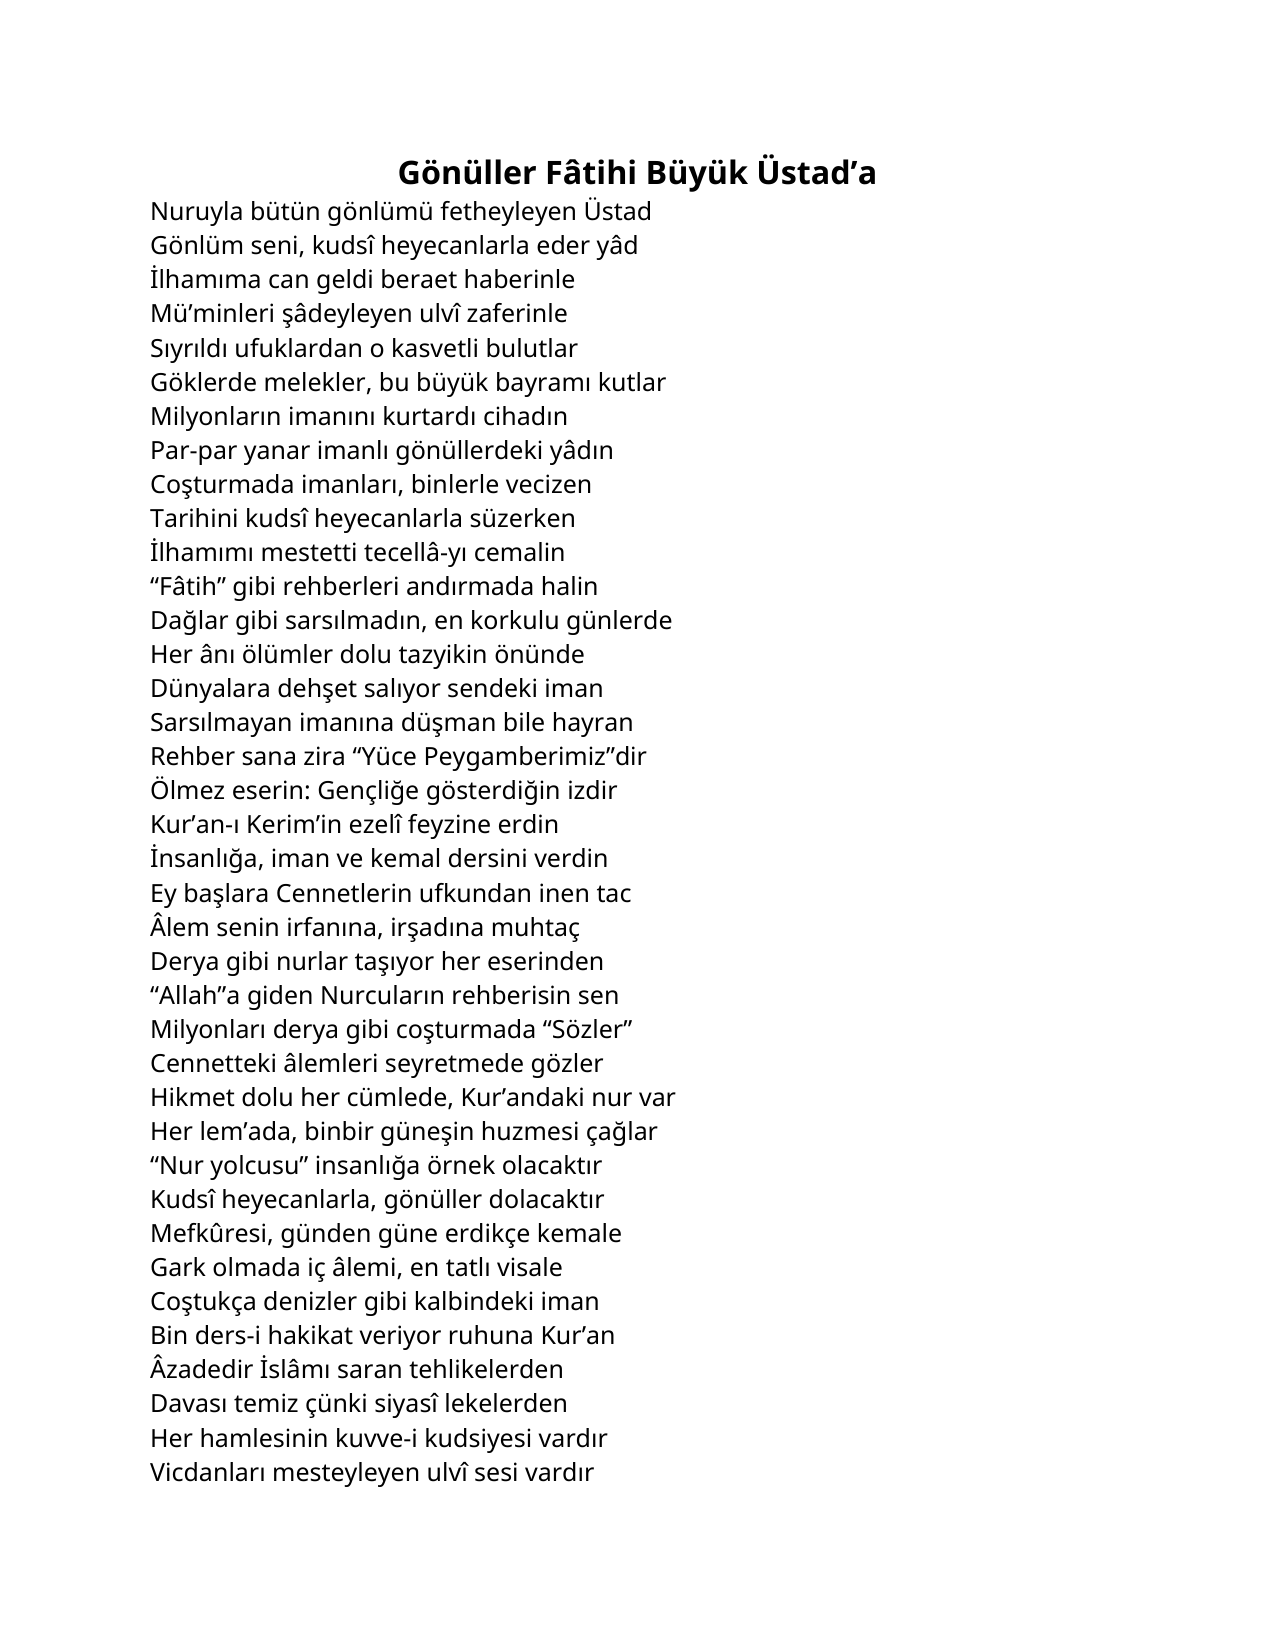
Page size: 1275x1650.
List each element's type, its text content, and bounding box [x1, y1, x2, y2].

text İnsanlığa, iman ve kemal dersini verdin [150, 841, 1125, 875]
text Âzadedir İslâmı saran tehlikelerden [150, 1352, 1125, 1386]
text Davası temiz çünki siyasî lekelerden [150, 1386, 1125, 1420]
text Mefkûresi, günden güne erdikçe kemale [150, 1216, 1125, 1250]
text Bin ders-i hakikat veriyor ruhuna Kur’an [150, 1318, 1125, 1352]
subtitle Gönüller Fâtihi Büyük Üstad’a [150, 150, 1125, 194]
text Milyonların imanını kurtardı cihadın [150, 398, 1125, 432]
text Coşturmada imanları, binlerle vecizen [150, 466, 1125, 501]
text Ey başlara Cennetlerin ufkundan inen tac [150, 875, 1125, 909]
text Coştukça denizler gibi kalbindeki iman [150, 1284, 1125, 1318]
text Par-par yanar imanlı gönüllerdeki yâdın [150, 432, 1125, 466]
text Sıyrıldı ufuklardan o kasvetli bulutlar [150, 330, 1125, 364]
text “Allah”a giden Nurcuların rehberisin sen [150, 977, 1125, 1011]
text Gönlüm seni, kudsî heyecanlarla eder yâd [150, 228, 1125, 262]
text Kudsî heyecanlarla, gönüller dolacaktır [150, 1182, 1125, 1216]
text Her lem’ada, binbir güneşin huzmesi çağlar [150, 1114, 1125, 1148]
text Göklerde melekler, bu büyük bayramı kutlar [150, 364, 1125, 398]
text Dağlar gibi sarsılmadın, en korkulu günlerde [150, 603, 1125, 637]
text İlhamıma can geldi beraet haberinle [150, 262, 1125, 296]
text Sarsılmayan imanına düşman bile hayran [150, 705, 1125, 739]
text “Fâtih” gibi rehberleri andırmada halin [150, 569, 1125, 603]
text Milyonları derya gibi coşturmada “Sözler” [150, 1011, 1125, 1046]
text Cennetteki âlemleri seyretmede gözler [150, 1046, 1125, 1079]
text Nuruyla bütün gönlümü fetheyleyen Üstad [150, 194, 1125, 228]
text Dünyalara dehşet salıyor sendeki iman [150, 671, 1125, 705]
text Âlem senin irfanına, irşadına muhtaç [150, 909, 1125, 943]
text Mü’minleri şâdeyleyen ulvî zaferinle [150, 296, 1125, 330]
text Gark olmada iç âlemi, en tatlı visale [150, 1250, 1125, 1284]
text Kur’an-ı Kerim’in ezelî feyzine erdin [150, 807, 1125, 841]
text Rehber sana zira “Yüce Peygamberimiz”dir [150, 739, 1125, 773]
text Derya gibi nurlar taşıyor her eserinden [150, 943, 1125, 977]
text Ölmez eserin: Gençliğe gösterdiğin izdir [150, 773, 1125, 807]
text Her hamlesinin kuvve-i kudsiyesi vardır [150, 1420, 1125, 1454]
text Hikmet dolu her cümlede, Kur’andaki nur var [150, 1079, 1125, 1114]
text Her ânı ölümler dolu tazyikin önünde [150, 637, 1125, 671]
text Tarihini kudsî heyecanlarla süzerken [150, 501, 1125, 534]
text Vicdanları mesteyleyen ulvî sesi vardır [150, 1454, 1125, 1488]
text İlhamımı mestetti tecellâ-yı cemalin [150, 534, 1125, 569]
text “Nur yolcusu” insanlığa örnek olacaktır [150, 1148, 1125, 1182]
